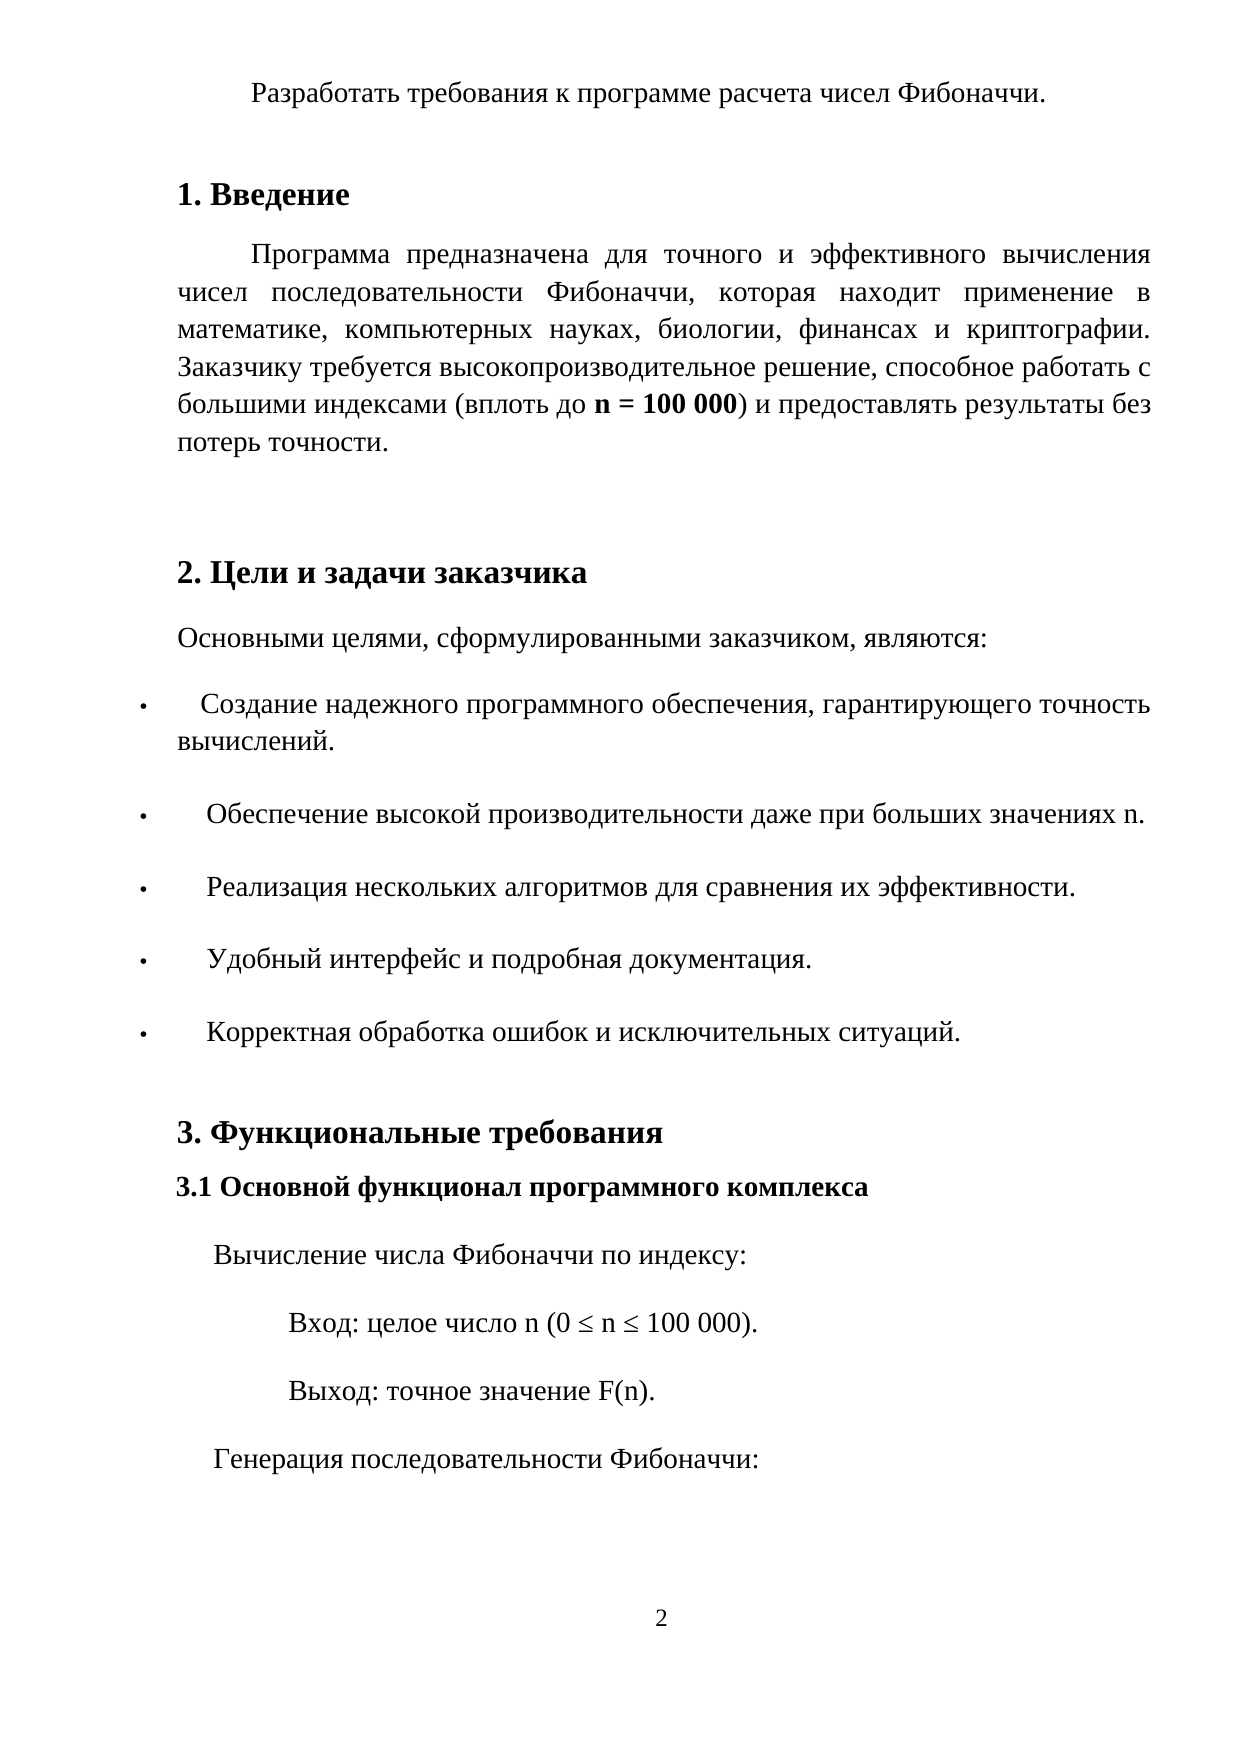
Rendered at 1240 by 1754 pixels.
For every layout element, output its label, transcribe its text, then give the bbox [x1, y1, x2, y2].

list Обеспечение высокой производительности даже при больших значениях n. [139, 796, 1152, 829]
list Реализация нескольких алгоритмов для сравнения их эффективности. [139, 869, 1152, 902]
text Программа предназначена для точного и эффективного вычисления чисел последовательности Фибоначчи, которая находит применение в математике, компьютерных науках, биологии, финансах и криптографии. Заказчику требуется высокопроизводительное решение, способное работать с большими индексами (вплоть до n = 100 000) и предоставлять результаты без потерь точности. [177, 236, 1152, 457]
text Основными целями, сформулированными заказчиком, являются: [177, 620, 1152, 654]
list Удобный интерфейс и подробная документация. [139, 942, 1152, 975]
subtitle 1. Введение [177, 174, 1152, 212]
list Создание надежного программного обеспечения, гарантирующего точность вычислений. [139, 686, 1152, 756]
list Корректная обработка ошибок и исключительных ситуаций. [139, 1014, 1152, 1048]
text 3.1 Основной функционал программного комплекса Вычисление числа Фибоначчи по индексу: Вход: целое число n (0 ≤ n ≤ 100 000). Выход: точное значение F(n). Генерация последовательности Фибоначчи: [176, 1169, 887, 1474]
subtitle 3. Функциональные требования [177, 1112, 1152, 1151]
text Разработать требования к программе расчета чисел Фибоначчи. [251, 75, 1152, 108]
subtitle 2. Цели и задачи заказчика [177, 552, 1152, 590]
